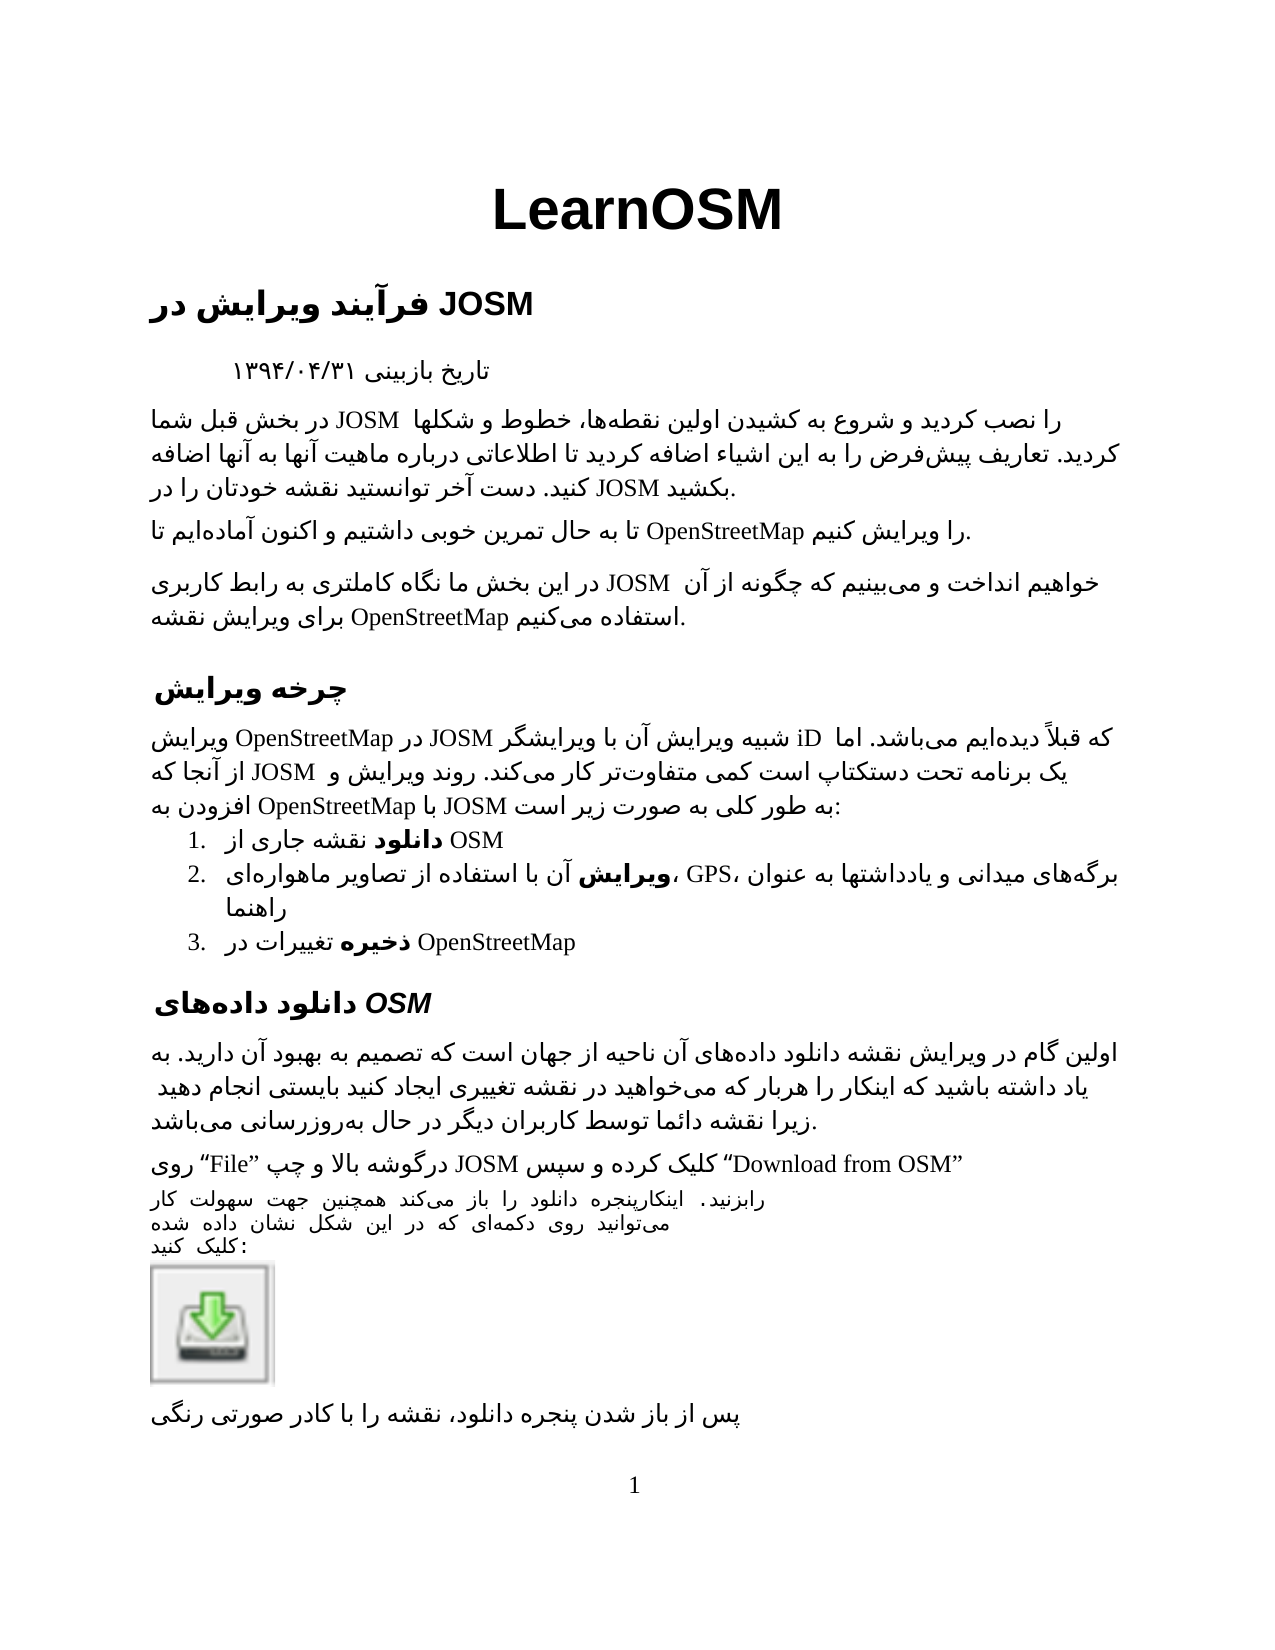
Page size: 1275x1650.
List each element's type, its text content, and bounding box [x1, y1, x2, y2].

text روی “File” درگوشه بالا و چپ JOSM کلیک کرده و سپس “Download from OSM” [150, 1146, 1125, 1180]
list ذخیره تغییرات در OpenStreetMap [187, 924, 1125, 958]
subtitle دانلود داده‌های OSM [150, 983, 1125, 1022]
text تا به حال تمرین خوبی داشتیم و اکنون آماده‌ایم تا OpenStreetMap را ویرایش کنیم. [150, 513, 1125, 547]
text در این بخش ما نگاه کاملتری به رابط کاربری JOSM خواهیم انداخت و می‌بینیم که چگونه از آن برای ویرایش نقشه OpenStreetMap استفاده می‌کنیم. [150, 565, 1125, 633]
text کلیک کنید: [150, 1236, 1125, 1260]
text پس از باز شدن پنجره دانلود، نقشه را با کادر صورتی رنگی [150, 1396, 1125, 1430]
text در بخش قبل شما JOSM را نصب کردید و شروع به کشیدن اولین نقطه‌ها، خطوط و شکلها کردید. تعاریف پیش‌فرض را به این اشیاء اضافه کردید تا اطلاعاتی درباره ماهیت آنها به آنها اضافه کنید. دست آخر توانستید نقشه خودتان را در JOSM بکشید. [150, 402, 1125, 504]
text می‌توانید روی دکمه‌ای که در این شکل نشان داده شده [150, 1213, 1125, 1236]
picture [150, 1260, 275, 1387]
text رابزنید. اینکارپنجره دانلود را باز می‌کند همچنین جهت سهولت کار [150, 1189, 1125, 1213]
text اولین گام در ویرایش نقشه دانلود داده‌های آن ناحیه از جهان است که تصمیم به بهبود آن دارید. به یاد داشته باشید که اینکار را هربار که می‌خواهید در نقشه تغییری ایجاد کنید بایستی انجام دهید زیرا نقشه دائما توسط کاربران دیگر در حال به‌روزرسانی می‌باشد. [150, 1035, 1125, 1137]
subtitle فرآیند ویرایش در JOSM [150, 279, 1125, 325]
list دانلود نقشه جاری از OSM [187, 821, 1125, 856]
text تاریخ بازبینی ۱۳۹۴/۰۴/۳۱ [225, 353, 1125, 387]
subtitle چرخه ویرایش [150, 667, 1125, 707]
title LearnOSM [150, 175, 1125, 242]
text ویرایش OpenStreetMap در JOSM شبیه ویرایش آن با ویرایشگر iD که قبلاً دیده‌ایم می‌باشد. اما از آنجا که JOSM یک برنامه تحت دستکتاپ است کمی متفاوت‌تر کار می‌کند. روند ویرایش و افزودن به OpenStreetMap با JOSM به طور کلی به صورت زیر است: [150, 719, 1125, 821]
list ویرایش آن با استفاده از تصاویر ماهواره‌ای، GPS، برگه‌های میدانی و یادداشتها به عنوان راهنما [187, 856, 1125, 924]
